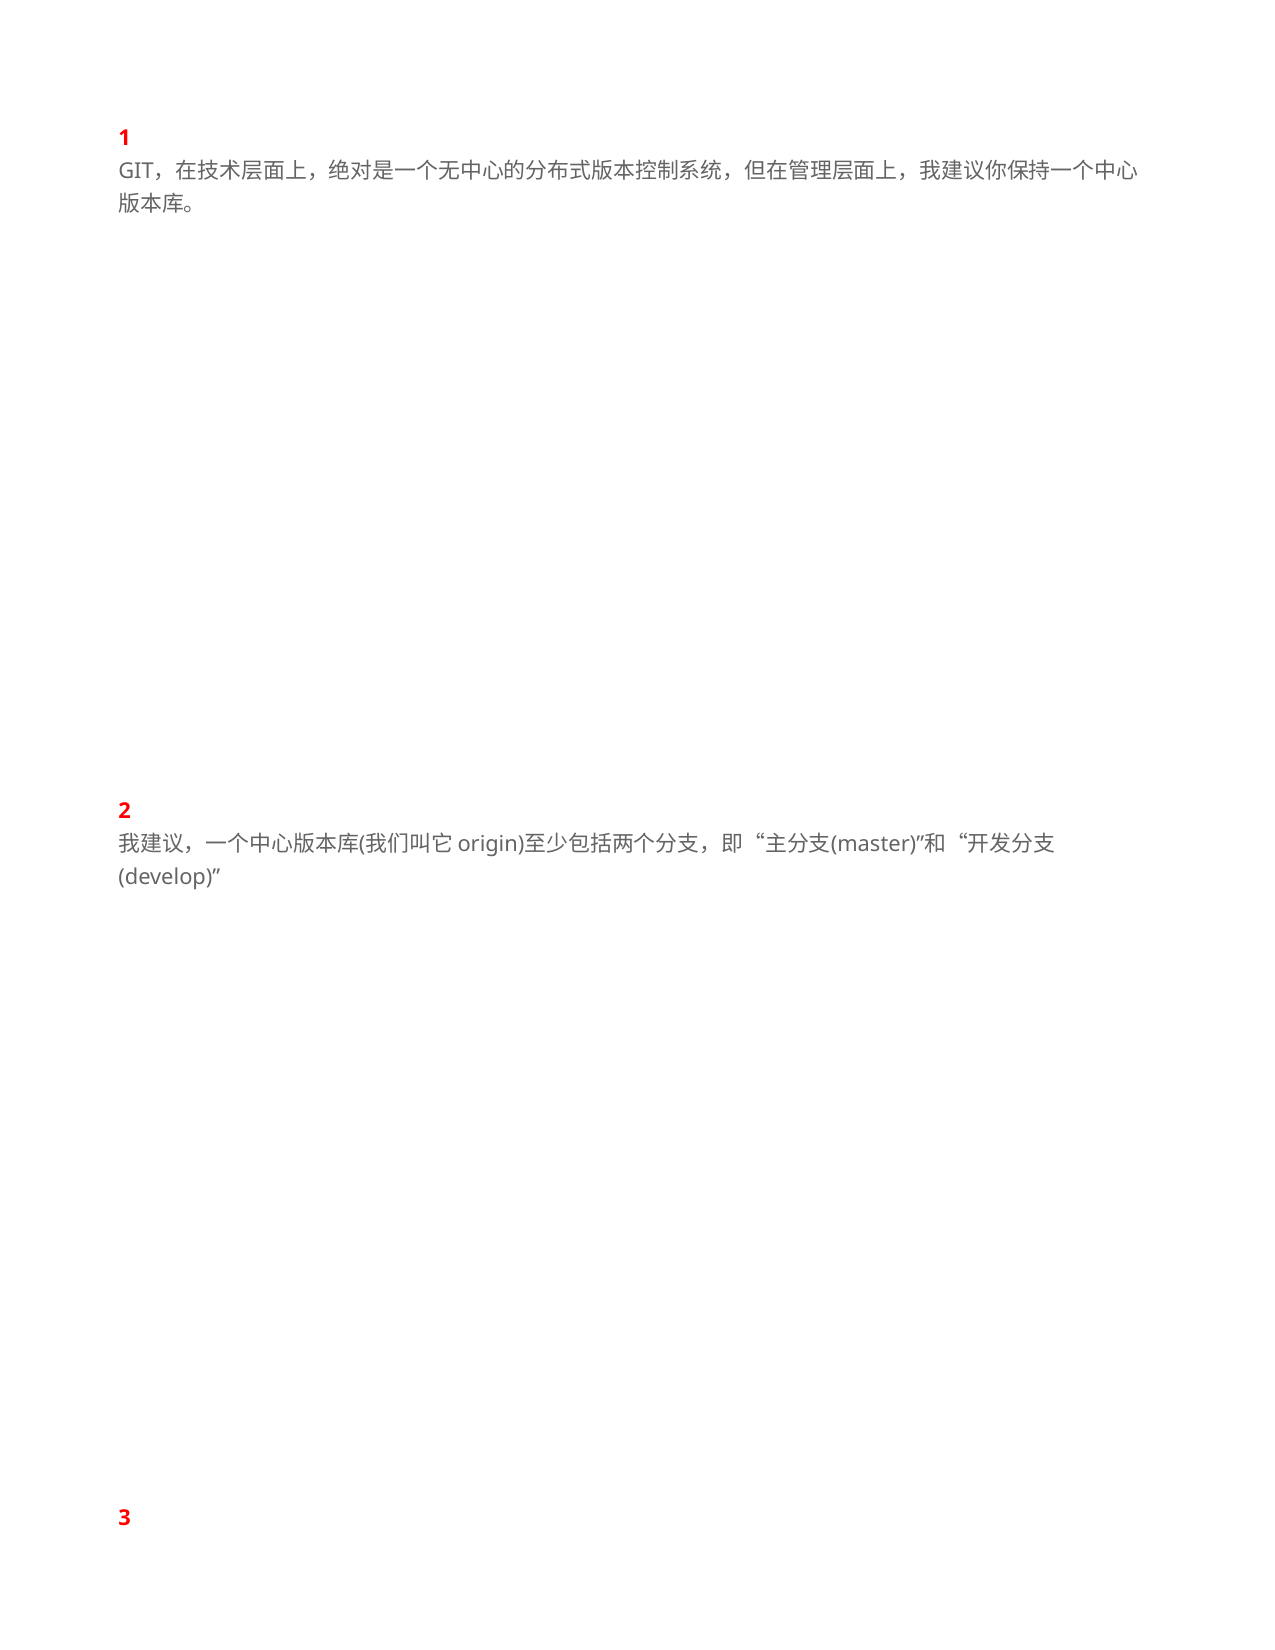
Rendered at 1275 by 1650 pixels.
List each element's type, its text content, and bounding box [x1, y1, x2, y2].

text GIT，在技术层面上，绝对是一个无中心的分布式版本控制系统，但在管理层面上，我建议你保持一个中心版本库。 [118, 151, 1157, 218]
text 2 [118, 791, 1157, 824]
text 3 [118, 1498, 1157, 1532]
text 1 [118, 118, 1157, 151]
text 我建议，一个中心版本库(我们叫它origin)至少包括两个分支，即“主分支(master)”和“开发分支(develop)” [118, 824, 1157, 891]
